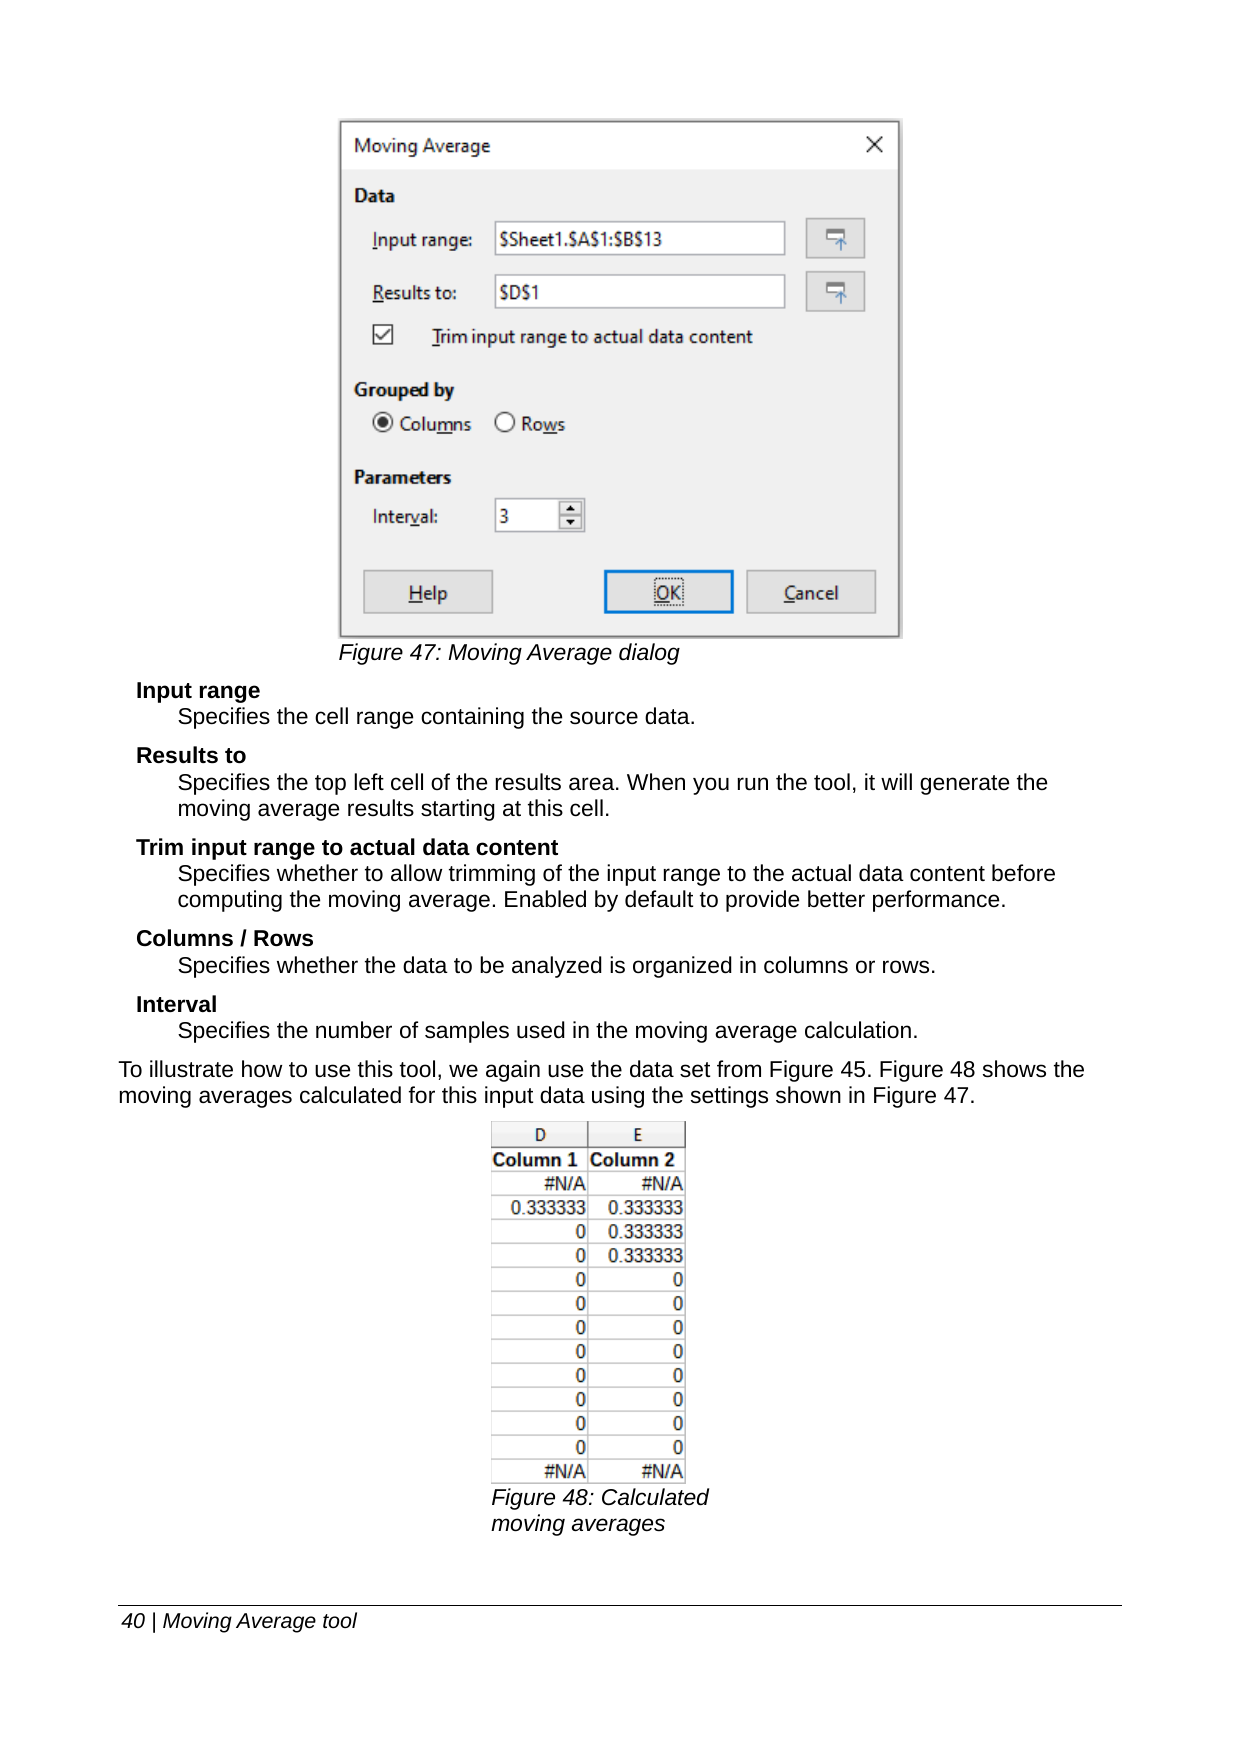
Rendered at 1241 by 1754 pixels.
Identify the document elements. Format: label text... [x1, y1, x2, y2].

text Input range [136, 677, 1122, 703]
text To illustrate how to use this tool, we again use the data set from Figure 45. Figure 48 shows the moving averages calculated for this input data using the settings shown in Figure 47. [118, 1056, 1122, 1108]
text Specifies the top left cell of the results area. When you run the tool, it will generate the moving average results starting at this cell. [177, 768, 1122, 821]
picture [491, 1121, 686, 1484]
text Interval [136, 991, 1122, 1017]
picture [337, 118, 903, 639]
text Figure 47: Moving Average dialog [338, 639, 902, 665]
text Specifies whether to allow trimming of the input range to the actual data content before computing the moving average. Enabled by default to provide better performance. [177, 860, 1122, 913]
text Columns / Rows [136, 925, 1122, 952]
text Specifies the cell range containing the source data. [177, 703, 1122, 730]
text Specifies whether the data to be analyzed is organized in columns or rows. [177, 952, 1122, 978]
text Trim input range to actual data content [136, 834, 1122, 860]
text Figure 48: Calculated moving averages [491, 1121, 749, 1537]
text Results to [136, 742, 1122, 768]
text Specifies the number of samples used in the moving average calculation. [177, 1017, 1122, 1043]
